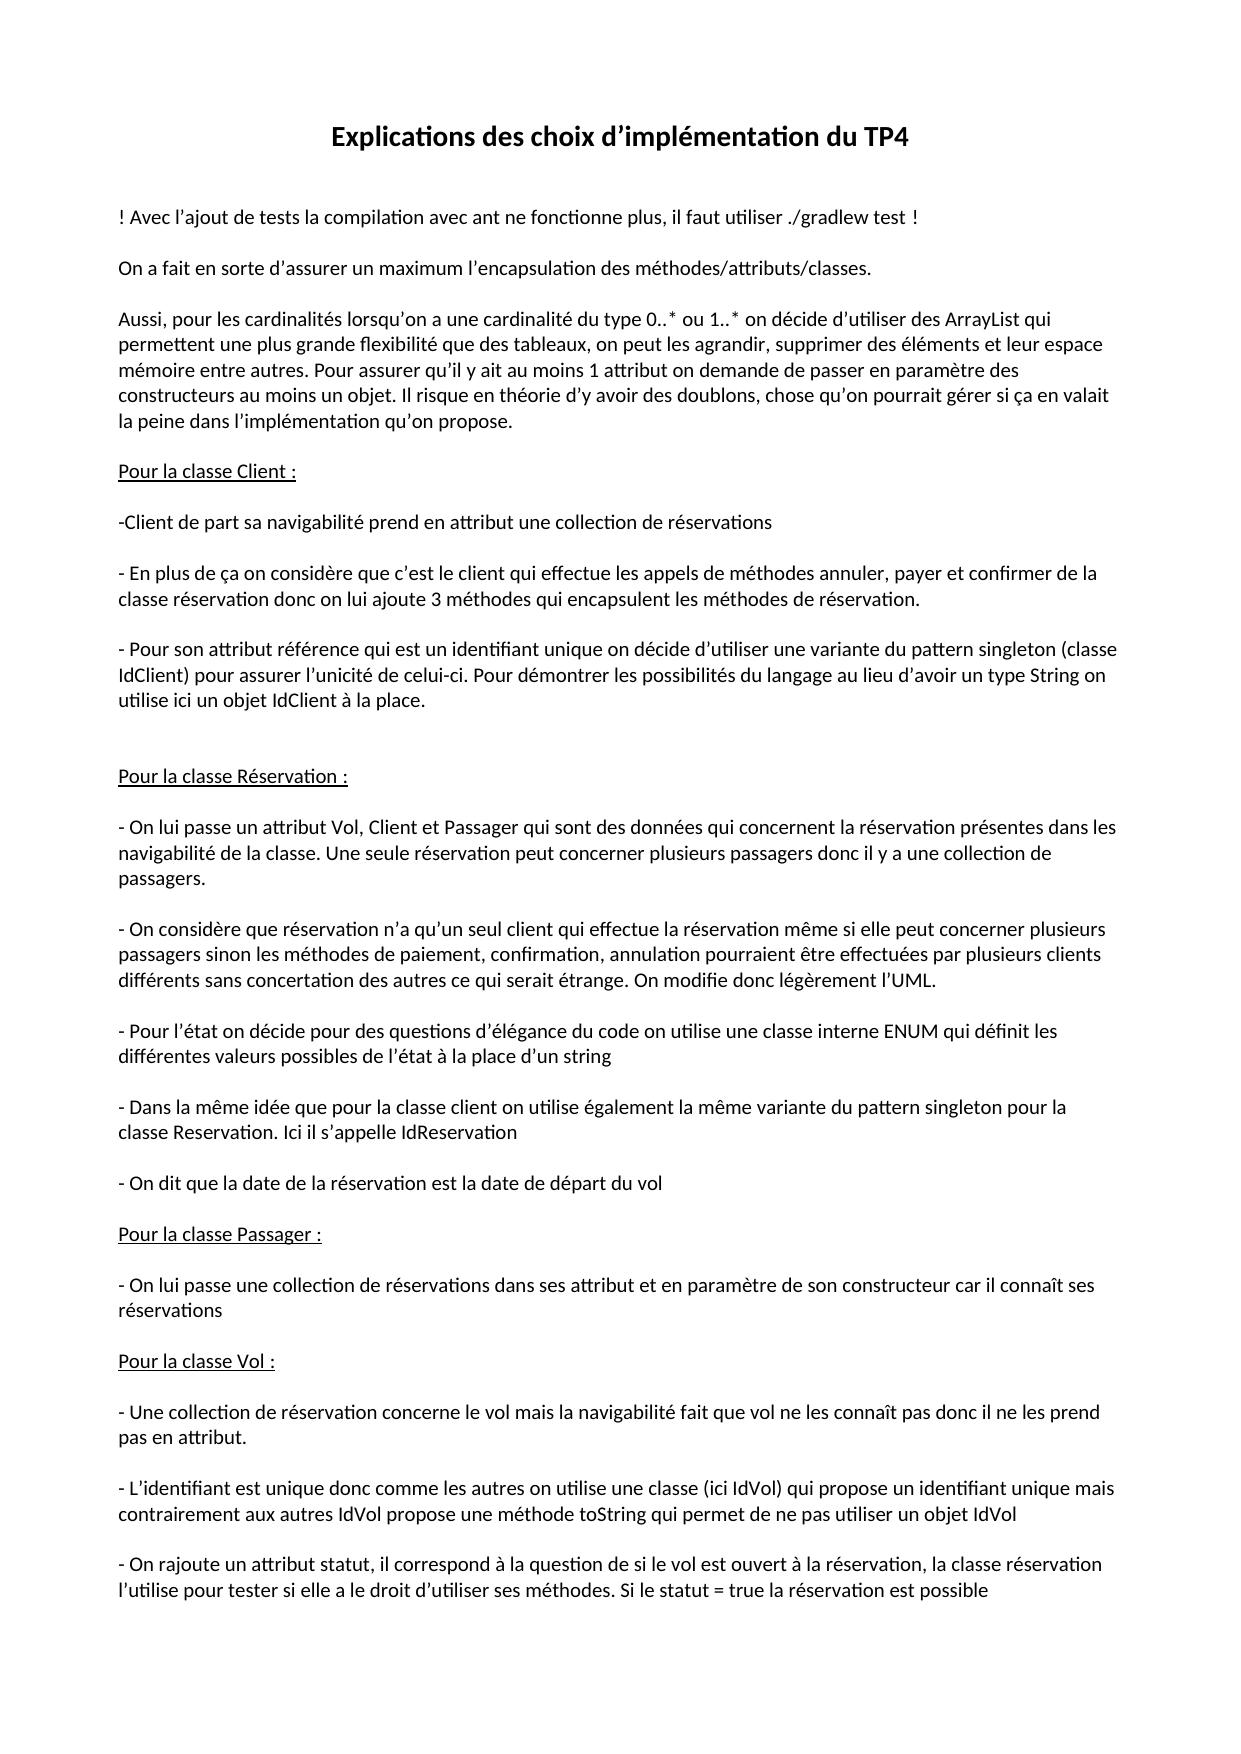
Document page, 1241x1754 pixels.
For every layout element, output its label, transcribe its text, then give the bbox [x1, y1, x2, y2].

text - On considère que réservation n’a qu’un seul client qui effectue la réservation même si elle peut concerner plusieurs passagers sinon les méthodes de paiement, confirmation, annulation pourraient être effectuées par plusieurs clients différents sans concertation des autres ce qui serait étrange. On modifie donc légèrement l’UML. [118, 916, 1122, 992]
text - On lui passe une collection de réservations dans ses attribut et en paramètre de son constructeur car il connaît ses réservations [118, 1272, 1122, 1323]
text Pour la classe Client : [118, 459, 1122, 484]
text ! Avec l’ajout de tests la compilation avec ant ne fonctionne plus, il faut utiliser ./gradlew test ! [118, 204, 1122, 230]
text - Pour son attribut référence qui est un identifiant unique on décide d’utiliser une variante du pattern singleton (classe IdClient) pour assurer l’unicité de celui-ci. Pour démontrer les possibilités du langage au lieu d’avoir un type String on utilise ici un objet IdClient à la place. [118, 637, 1122, 713]
text On a fait en sorte d’assurer un maximum l’encapsulation des méthodes/attributs/classes. [118, 255, 1122, 281]
text - En plus de ça on considère que c’est le client qui effectue les appels de méthodes annuler, payer et confirmer de la classe réservation donc on lui ajoute 3 méthodes qui encapsulent les méthodes de réservation. [118, 560, 1122, 611]
text Aussi, pour les cardinalités lorsqu’on a une cardinalité du type 0..* ou 1..* on décide d’utiliser des ArrayList qui permettent une plus grande flexibilité que des tableaux, on peut les agrandir, supprimer des éléments et leur espace mémoire entre autres. Pour assurer qu’il y ait au moins 1 attribut on demande de passer en paramètre des constructeurs au moins un objet. Il risque en théorie d’y avoir des doublons, chose qu’on pourrait gérer si ça en valait la peine dans l’implémentation qu’on propose. [118, 306, 1122, 433]
text Pour la classe Vol : [118, 1348, 1122, 1374]
text - L’identifiant est unique donc comme les autres on utilise une classe (ici IdVol) qui propose un identifiant unique mais contrairement aux autres IdVol propose une méthode toString qui permet de ne pas utiliser un objet IdVol [118, 1475, 1122, 1526]
text - On dit que la date de la réservation est la date de départ du vol [118, 1170, 1122, 1196]
text - Une collection de réservation concerne le vol mais la navigabilité fait que vol ne les connaît pas donc il ne les prend pas en attribut. [118, 1399, 1122, 1450]
text Pour la classe Réservation : [118, 764, 1122, 789]
text Explications des choix d’implémentation du TP4 [118, 118, 1122, 154]
text Pour la classe Passager : [118, 1221, 1122, 1247]
text - On lui passe un attribut Vol, Client et Passager qui sont des données qui concernent la réservation présentes dans les navigabilité de la classe. Une seule réservation peut concerner plusieurs passagers donc il y a une collection de passagers. [118, 814, 1122, 891]
text - Dans la même idée que pour la classe client on utilise également la même variante du pattern singleton pour la classe Reservation. Ici il s’appelle IdReservation [118, 1094, 1122, 1145]
text - On rajoute un attribut statut, il correspond à la question de si le vol est ouvert à la réservation, la classe réservation l’utilise pour tester si elle a le droit d’utiliser ses méthodes. Si le statut = true la réservation est possible [118, 1552, 1122, 1602]
text -Client de part sa navigabilité prend en attribut une collection de réservations [118, 509, 1122, 535]
text - Pour l’état on décide pour des questions d’élégance du code on utilise une classe interne ENUM qui définit les différentes valeurs possibles de l’état à la place d’un string [118, 1018, 1122, 1069]
